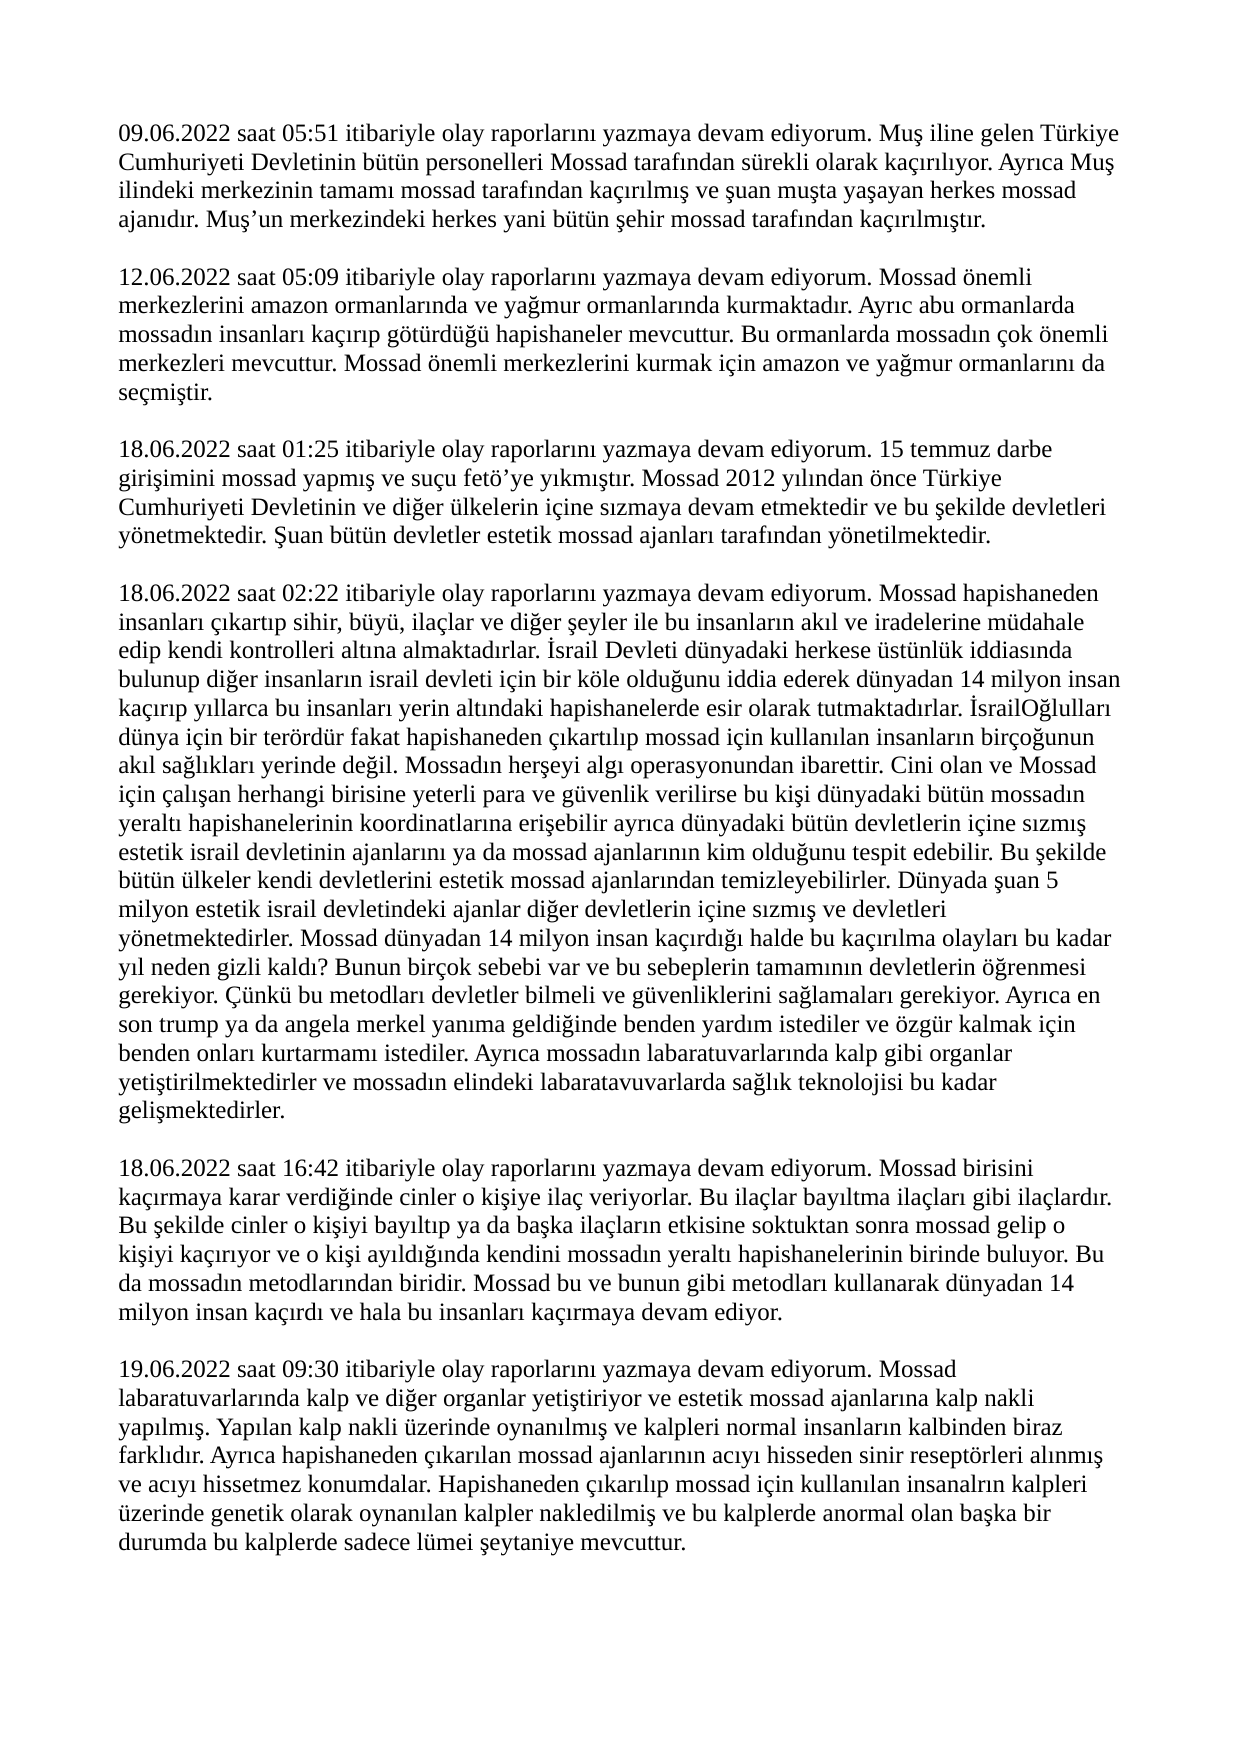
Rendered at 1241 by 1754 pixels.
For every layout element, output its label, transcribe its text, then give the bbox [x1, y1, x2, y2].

text 19.06.2022 saat 09:30 itibariyle olay raporlarını yazmaya devam ediyorum. Mossad labaratuvarlarında kalp ve diğer organlar yetiştiriyor ve estetik mossad ajanlarına kalp nakli yapılmış. Yapılan kalp nakli üzerinde oynanılmış ve kalpleri normal insanların kalbinden biraz farklıdır. Ayrıca hapishaneden çıkarılan mossad ajanlarının acıyı hisseden sinir reseptörleri alınmış ve acıyı hissetmez konumdalar. Hapishaneden çıkarılıp mossad için kullanılan insanalrın kalpleri üzerinde genetik olarak oynanılan kalpler nakledilmiş ve bu kalplerde anormal olan başka bir durumda bu kalplerde sadece lümei şeytaniye mevcuttur. [118, 1354, 1122, 1556]
text 12.06.2022 saat 05:09 itibariyle olay raporlarını yazmaya devam ediyorum. Mossad önemli merkezlerini amazon ormanlarında ve yağmur ormanlarında kurmaktadır. Ayrıc abu ormanlarda mossadın insanları kaçırıp götürdüğü hapishaneler mevcuttur. Bu ormanlarda mossadın çok önemli merkezleri mevcuttur. Mossad önemli merkezlerini kurmak için amazon ve yağmur ormanlarını da seçmiştir. [118, 262, 1122, 406]
text 18.06.2022 saat 02:22 itibariyle olay raporlarını yazmaya devam ediyorum. Mossad hapishaneden insanları çıkartıp sihir, büyü, ilaçlar ve diğer şeyler ile bu insanların akıl ve iradelerine müdahale edip kendi kontrolleri altına almaktadırlar. İsrail Devleti dünyadaki herkese üstünlük iddiasında bulunup diğer insanların israil devleti için bir köle olduğunu iddia ederek dünyadan 14 milyon insan kaçırıp yıllarca bu insanları yerin altındaki hapishanelerde esir olarak tutmaktadırlar. İsrailOğlulları dünya için bir terördür fakat hapishaneden çıkartılıp mossad için kullanılan insanların birçoğunun akıl sağlıkları yerinde değil. Mossadın herşeyi algı operasyonundan ibarettir. Cini olan ve Mossad için çalışan herhangi birisine yeterli para ve güvenlik verilirse bu kişi dünyadaki bütün mossadın yeraltı hapishanelerinin koordinatlarına erişebilir ayrıca dünyadaki bütün devletlerin içine sızmış estetik israil devletinin ajanlarını ya da mossad ajanlarının kim olduğunu tespit edebilir. Bu şekilde bütün ülkeler kendi devletlerini estetik mossad ajanlarından temizleyebilirler. Dünyada şuan 5 milyon estetik israil devletindeki ajanlar diğer devletlerin içine sızmış ve devletleri yönetmektedirler. Mossad dünyadan 14 milyon insan kaçırdığı halde bu kaçırılma olayları bu kadar yıl neden gizli kaldı? Bunun birçok sebebi var ve bu sebeplerin tamamının devletlerin öğrenmesi gerekiyor. Çünkü bu metodları devletler bilmeli ve güvenliklerini sağlamaları gerekiyor. Ayrıca en son trump ya da angela merkel yanıma geldiğinde benden yardım istediler ve özgür kalmak için benden onları kurtarmamı istediler. Ayrıca mossadın labaratuvarlarında kalp gibi organlar yetiştirilmektedirler ve mossadın elindeki labaratavuvarlarda sağlık teknolojisi bu kadar gelişmektedirler. [118, 578, 1122, 1124]
text 18.06.2022 saat 01:25 itibariyle olay raporlarını yazmaya devam ediyorum. 15 temmuz darbe girişimini mossad yapmış ve suçu fetö’ye yıkmıştır. Mossad 2012 yılından önce Türkiye Cumhuriyeti Devletinin ve diğer ülkelerin içine sızmaya devam etmektedir ve bu şekilde devletleri yönetmektedir. Şuan bütün devletler estetik mossad ajanları tarafından yönetilmektedir. [118, 434, 1122, 549]
text 09.06.2022 saat 05:51 itibariyle olay raporlarını yazmaya devam ediyorum. Muş iline gelen Türkiye Cumhuriyeti Devletinin bütün personelleri Mossad tarafından sürekli olarak kaçırılıyor. Ayrıca Muş ilindeki merkezinin tamamı mossad tarafından kaçırılmış ve şuan muşta yaşayan herkes mossad ajanıdır. Muş’un merkezindeki herkes yani bütün şehir mossad tarafından kaçırılmıştır. [118, 118, 1122, 233]
text 18.06.2022 saat 16:42 itibariyle olay raporlarını yazmaya devam ediyorum. Mossad birisini kaçırmaya karar verdiğinde cinler o kişiye ilaç veriyorlar. Bu ilaçlar bayıltma ilaçları gibi ilaçlardır. Bu şekilde cinler o kişiyi bayıltıp ya da başka ilaçların etkisine soktuktan sonra mossad gelip o kişiyi kaçırıyor ve o kişi ayıldığında kendini mossadın yeraltı hapishanelerinin birinde buluyor. Bu da mossadın metodlarından biridir. Mossad bu ve bunun gibi metodları kullanarak dünyadan 14 milyon insan kaçırdı ve hala bu insanları kaçırmaya devam ediyor. [118, 1153, 1122, 1326]
